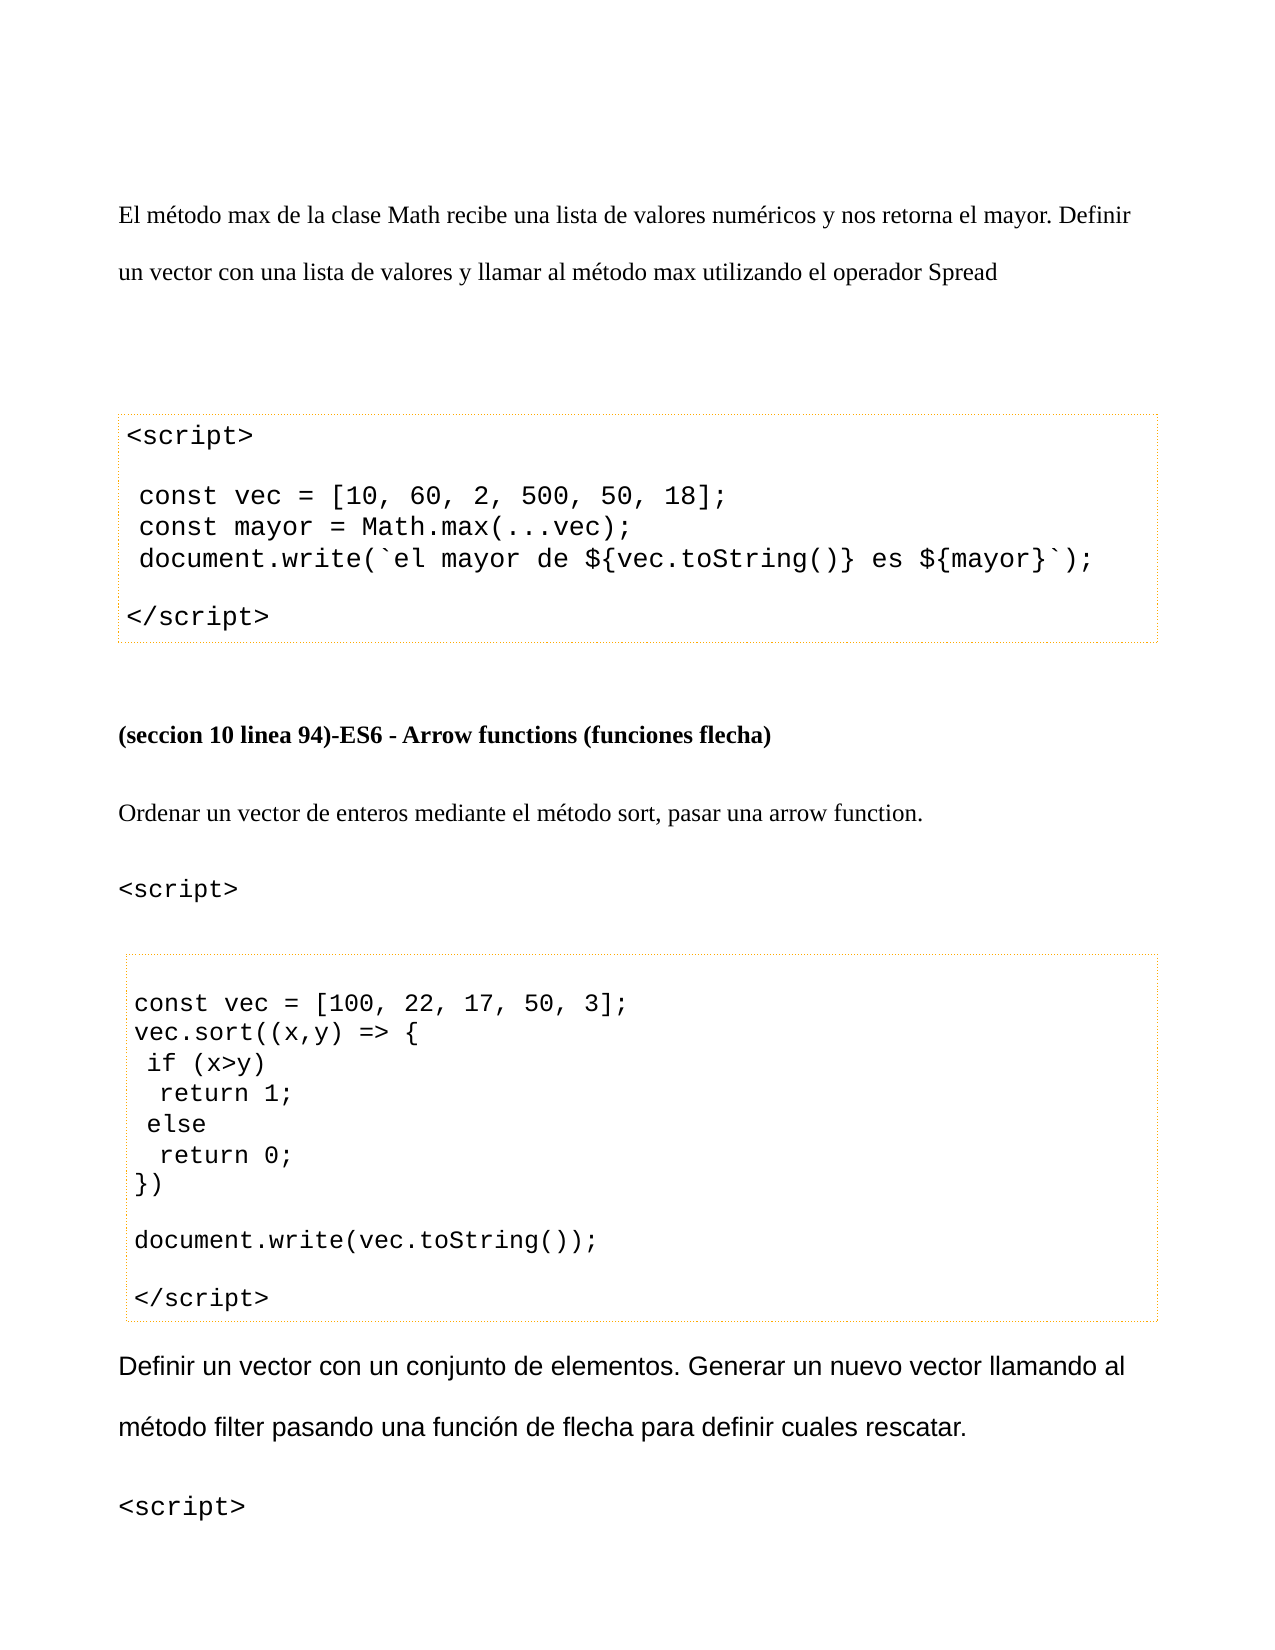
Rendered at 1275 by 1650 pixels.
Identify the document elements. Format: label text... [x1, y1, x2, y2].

text document.write(`el mayor de ${vec.toString()} es ${mayor}`); [118, 536, 1157, 575]
text const mayor = Math.max(...vec); [118, 504, 1157, 536]
text return 0; [126, 1132, 1157, 1163]
text return 1; [126, 1071, 1157, 1101]
text Ordenar un vector de enteros mediante el método sort, pasar una arrow function. [118, 798, 1157, 827]
text const vec = [100, 22, 17, 50, 3]; [126, 983, 1157, 1011]
text <script> [118, 1494, 1157, 1524]
text <script> [118, 414, 1157, 452]
text </script> [118, 596, 1157, 642]
text Definir un vector con un conjunto de elementos. Generar un nuevo vector llamando al método filter pasando una función de flecha para definir cuales rescatar. [118, 1351, 1157, 1442]
text </script> [126, 1277, 1157, 1321]
text document.write(vec.toString()); [126, 1220, 1157, 1256]
text (seccion 10 linea 94)-ES6 - Arrow functions (funciones flecha) [118, 720, 1157, 749]
text El método max de la clase Math recibe una lista de valores numéricos y nos retorna el mayor. Definir un vector con una lista de valores y llamar al método max utilizando el operador Spread [118, 200, 1157, 286]
text }) [126, 1163, 1157, 1199]
text vec.sort((x,y) => { [126, 1011, 1157, 1040]
text if (x>y) [126, 1040, 1157, 1071]
text <script> [118, 877, 1157, 905]
text else [126, 1101, 1157, 1132]
text const vec = [10, 60, 2, 500, 50, 18]; [118, 473, 1157, 504]
